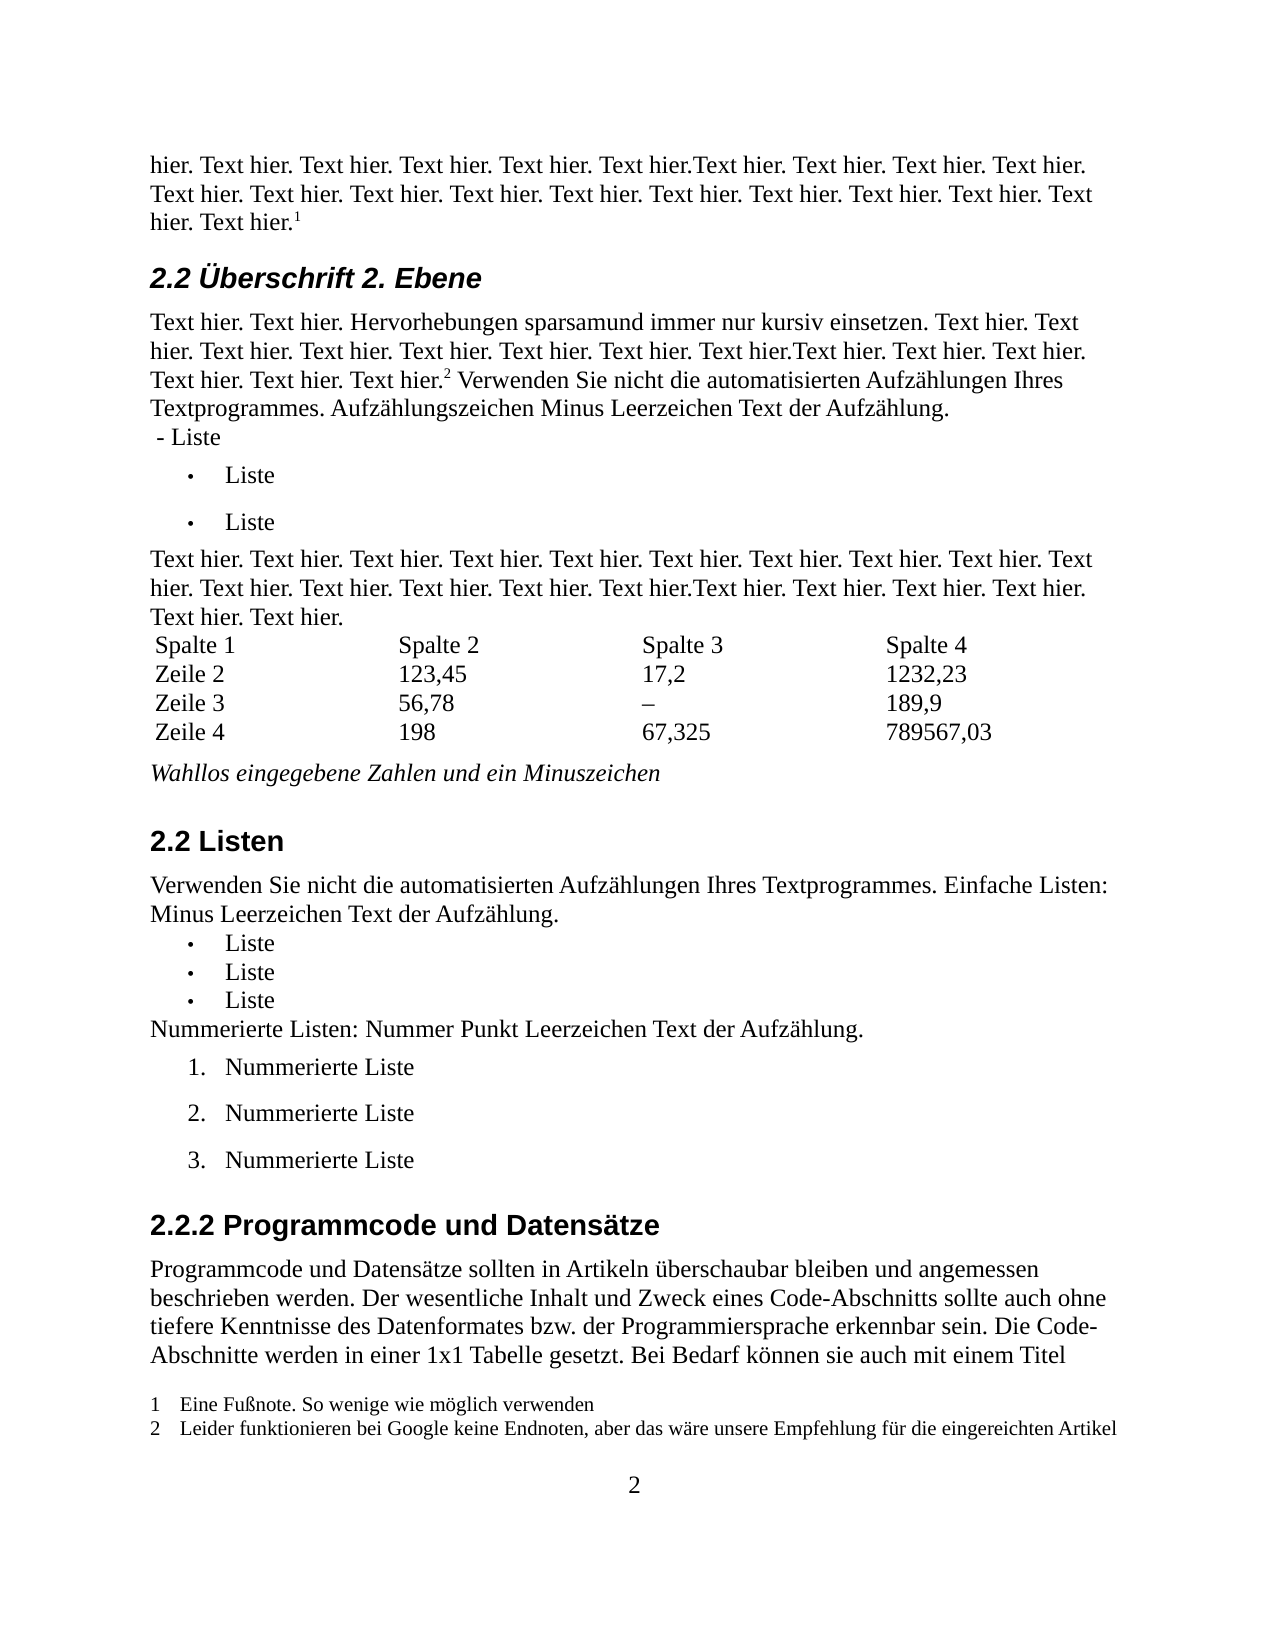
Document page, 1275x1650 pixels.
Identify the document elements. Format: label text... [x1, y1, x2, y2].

table_cell 1232,23 [881, 659, 1125, 688]
subtitle 2.2 Überschrift 2. Ebene [150, 261, 1125, 295]
text Leider funktionieren bei Google keine Endnoten, aber das wäre unsere Empfehlung für die eingereichten Artikel [150, 1416, 1125, 1440]
list Nummerierte Liste [187, 1052, 1125, 1081]
list Liste [187, 928, 1125, 957]
list Liste [187, 507, 1125, 535]
text Eine Fußnote. So wenige wie möglich verwenden [150, 1392, 1125, 1416]
list Nummerierte Liste [187, 1098, 1125, 1127]
table_cell – [638, 688, 881, 717]
text Programmcode und Datensätze sollten in Artikeln überschaubar bleiben und angemessen beschrieben werden. Der wesentliche Inhalt und Zweck eines Code-Abschnitts sollte auch ohne tiefere Kenntnisse des Datenformates bzw. der Programmiersprache erkennbar sein. Die Code-Abschnitte werden in einer 1x1 Tabelle gesetzt. Bei Bedarf können sie auch mit einem Titel [150, 1254, 1125, 1369]
table_header Spalte 3 [638, 631, 881, 659]
list Liste [187, 985, 1125, 1014]
list Liste [187, 957, 1125, 985]
list Nummerierte Liste [187, 1145, 1125, 1174]
table_cell 17,2 [638, 659, 881, 688]
text Text hier. Text hier. Text hier. Text hier. Text hier. Text hier. Text hier. Text hier. Text hier. Text hier. Text hier. Text hier. Text hier. Text hier. Text hier.Text hier. Text hier. Text hier. Text hier. Text hier. Text hier. Text hier. Text hier. Text hier. Text hier. Text hier. Text hier. Text hier. Text hier. Text hier. [150, 150, 1125, 236]
text Nummerierte Listen: Nummer Punkt Leerzeichen Text der Aufzählung. [150, 1014, 1125, 1043]
table_cell 56,78 [394, 688, 637, 717]
table_cell Zeile 4 [150, 717, 394, 746]
table_header Spalte 2 [394, 631, 637, 659]
text Wahllos eingegebene Zahlen und ein Minuszeichen [150, 758, 1125, 787]
list Liste [187, 460, 1125, 489]
table_header Spalte 4 [881, 631, 1125, 659]
table_cell Zeile 3 [150, 688, 394, 717]
table_cell 198 [394, 717, 637, 746]
text Text hier. Text hier. Hervorhebungen sparsamund immer nur kursiv einsetzen. Text hier. Text hier. Text hier. Text hier. Text hier. Text hier. Text hier. Text hier.Text hier. Text hier. Text hier. Text hier. Text hier. Text hier. Verwenden Sie nicht die automatisierten Aufzählungen Ihres Textprogrammes. Aufzählungszeichen Minus Leerzeichen Text der Aufzählung. - Liste [150, 307, 1125, 451]
table_header Spalte 1 [150, 631, 394, 659]
table_cell 67,325 [638, 717, 881, 746]
table_cell Zeile 2 [150, 659, 394, 688]
table_cell 189,9 [881, 688, 1125, 717]
table_cell 789567,03 [881, 717, 1125, 746]
text Verwenden Sie nicht die automatisierten Aufzählungen Ihres Textprogrammes. Einfache Listen: Minus Leerzeichen Text der Aufzählung. [150, 870, 1125, 928]
subtitle 2.2.2 Programmcode und Datensätze [150, 1208, 1125, 1241]
table_cell 123,45 [394, 659, 637, 688]
text Text hier. Text hier. Text hier. Text hier. Text hier. Text hier. Text hier. Text hier. Text hier. Text hier. Text hier. Text hier. Text hier. Text hier. Text hier.Text hier. Text hier. Text hier. Text hier. Text hier. Text hier. [150, 544, 1125, 631]
subtitle 2.2 Listen [150, 824, 1125, 858]
